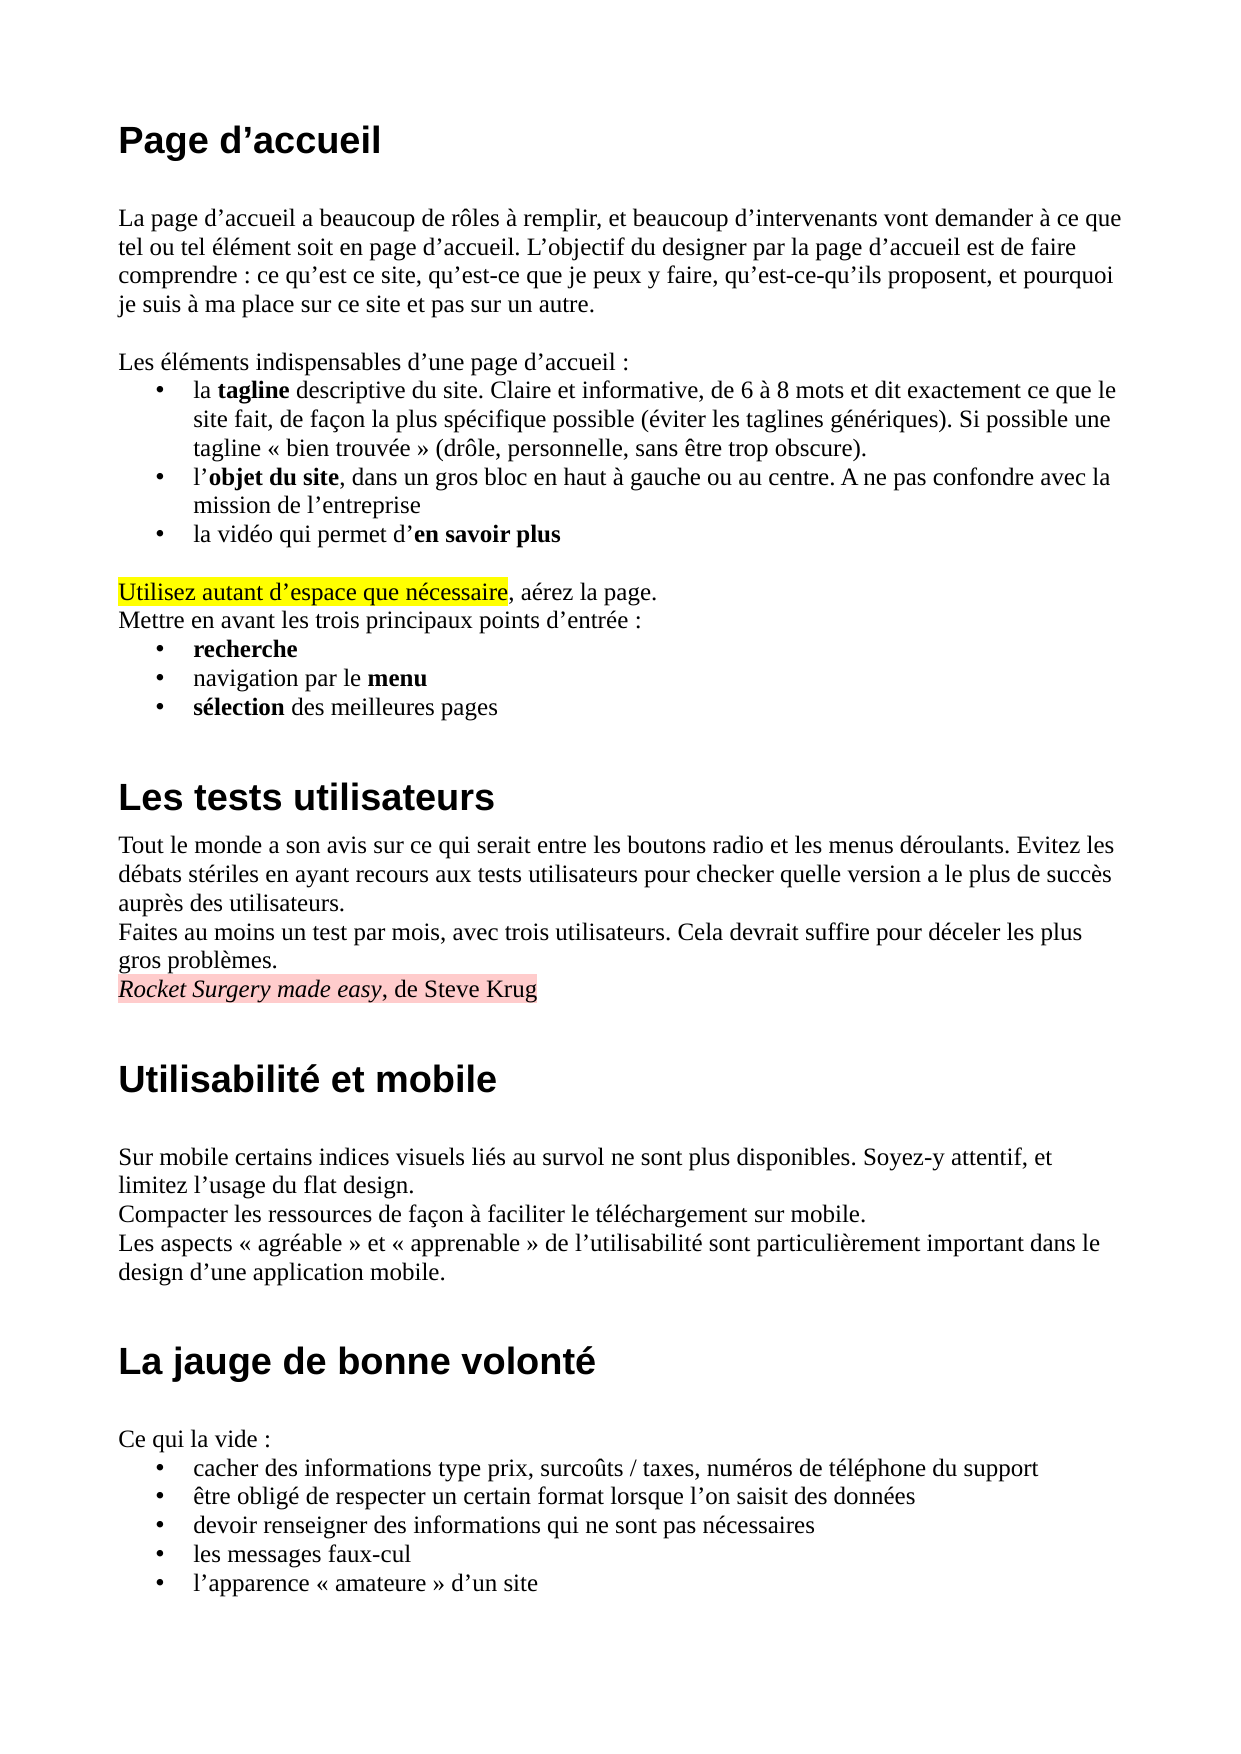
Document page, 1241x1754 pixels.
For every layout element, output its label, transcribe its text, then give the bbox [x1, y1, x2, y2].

list recherche [156, 634, 1122, 663]
list sélection des meilleures pages [156, 692, 1122, 721]
text Ce qui la vide : [118, 1424, 1122, 1453]
list devoir renseigner des informations qui ne sont pas nécessaires [156, 1510, 1122, 1539]
text Faites au moins un test par mois, avec trois utilisateurs. Cela devrait suffire pour déceler les plus gros problèmes. [118, 917, 1122, 974]
text Tout le monde a son avis sur ce qui serait entre les boutons radio et les menus déroulants. Evitez les débats stériles en ayant recours aux tests utilisateurs pour checker quelle version a le plus de succès auprès des utilisateurs. [118, 830, 1122, 917]
text Les éléments indispensables d’une page d’accueil : [118, 347, 1122, 376]
text Sur mobile certains indices visuels liés au survol ne sont plus disponibles. Soyez-y attentif, et limitez l’usage du flat design. [118, 1142, 1122, 1199]
list l’apparence « amateure » d’un site [156, 1568, 1122, 1596]
list navigation par le menu [156, 663, 1122, 692]
text Utilisez autant d’espace que nécessaire, aérez la page. [118, 577, 1122, 606]
text Les aspects « agréable » et « apprenable » de l’utilisabilité sont particulièrement important dans le design d’une application mobile. [118, 1228, 1122, 1285]
subtitle La jauge de bonne volonté [118, 1339, 1122, 1383]
text Mettre en avant les trois principaux points d’entrée : [118, 606, 1122, 634]
list l’objet du site, dans un gros bloc en haut à gauche ou au centre. A ne pas confondre avec la mission de l’entreprise [156, 462, 1122, 519]
text Compacter les ressources de façon à faciliter le téléchargement sur mobile. [118, 1199, 1122, 1228]
text Rocket Surgery made easy, de Steve Krug [118, 974, 1122, 1003]
text La page d’accueil a beaucoup de rôles à remplir, et beaucoup d’intervenants vont demander à ce que tel ou tel élément soit en page d’accueil. L’objectif du designer par la page d’accueil est de faire comprendre : ce qu’est ce site, qu’est-ce que je peux y faire, qu’est-ce-qu’ils proposent, et pourquoi je suis à ma place sur ce site et pas sur un autre. [118, 203, 1122, 318]
list la tagline descriptive du site. Claire et informative, de 6 à 8 mots et dit exactement ce que le site fait, de façon la plus spécifique possible (éviter les taglines génériques). Si possible une tagline « bien trouvée » (drôle, personnelle, sans être trop obscure). [156, 376, 1122, 462]
list les messages faux-cul [156, 1539, 1122, 1568]
list la vidéo qui permet d’en savoir plus [156, 519, 1122, 548]
subtitle Utilisabilité et mobile [118, 1057, 1122, 1100]
list être obligé de respecter un certain format lorsque l’on saisit des données [156, 1481, 1122, 1510]
subtitle Les tests utilisateurs [118, 774, 1122, 818]
list cacher des informations type prix, surcoûts / taxes, numéros de téléphone du support [156, 1453, 1122, 1481]
subtitle Page d’accueil [118, 118, 1122, 162]
